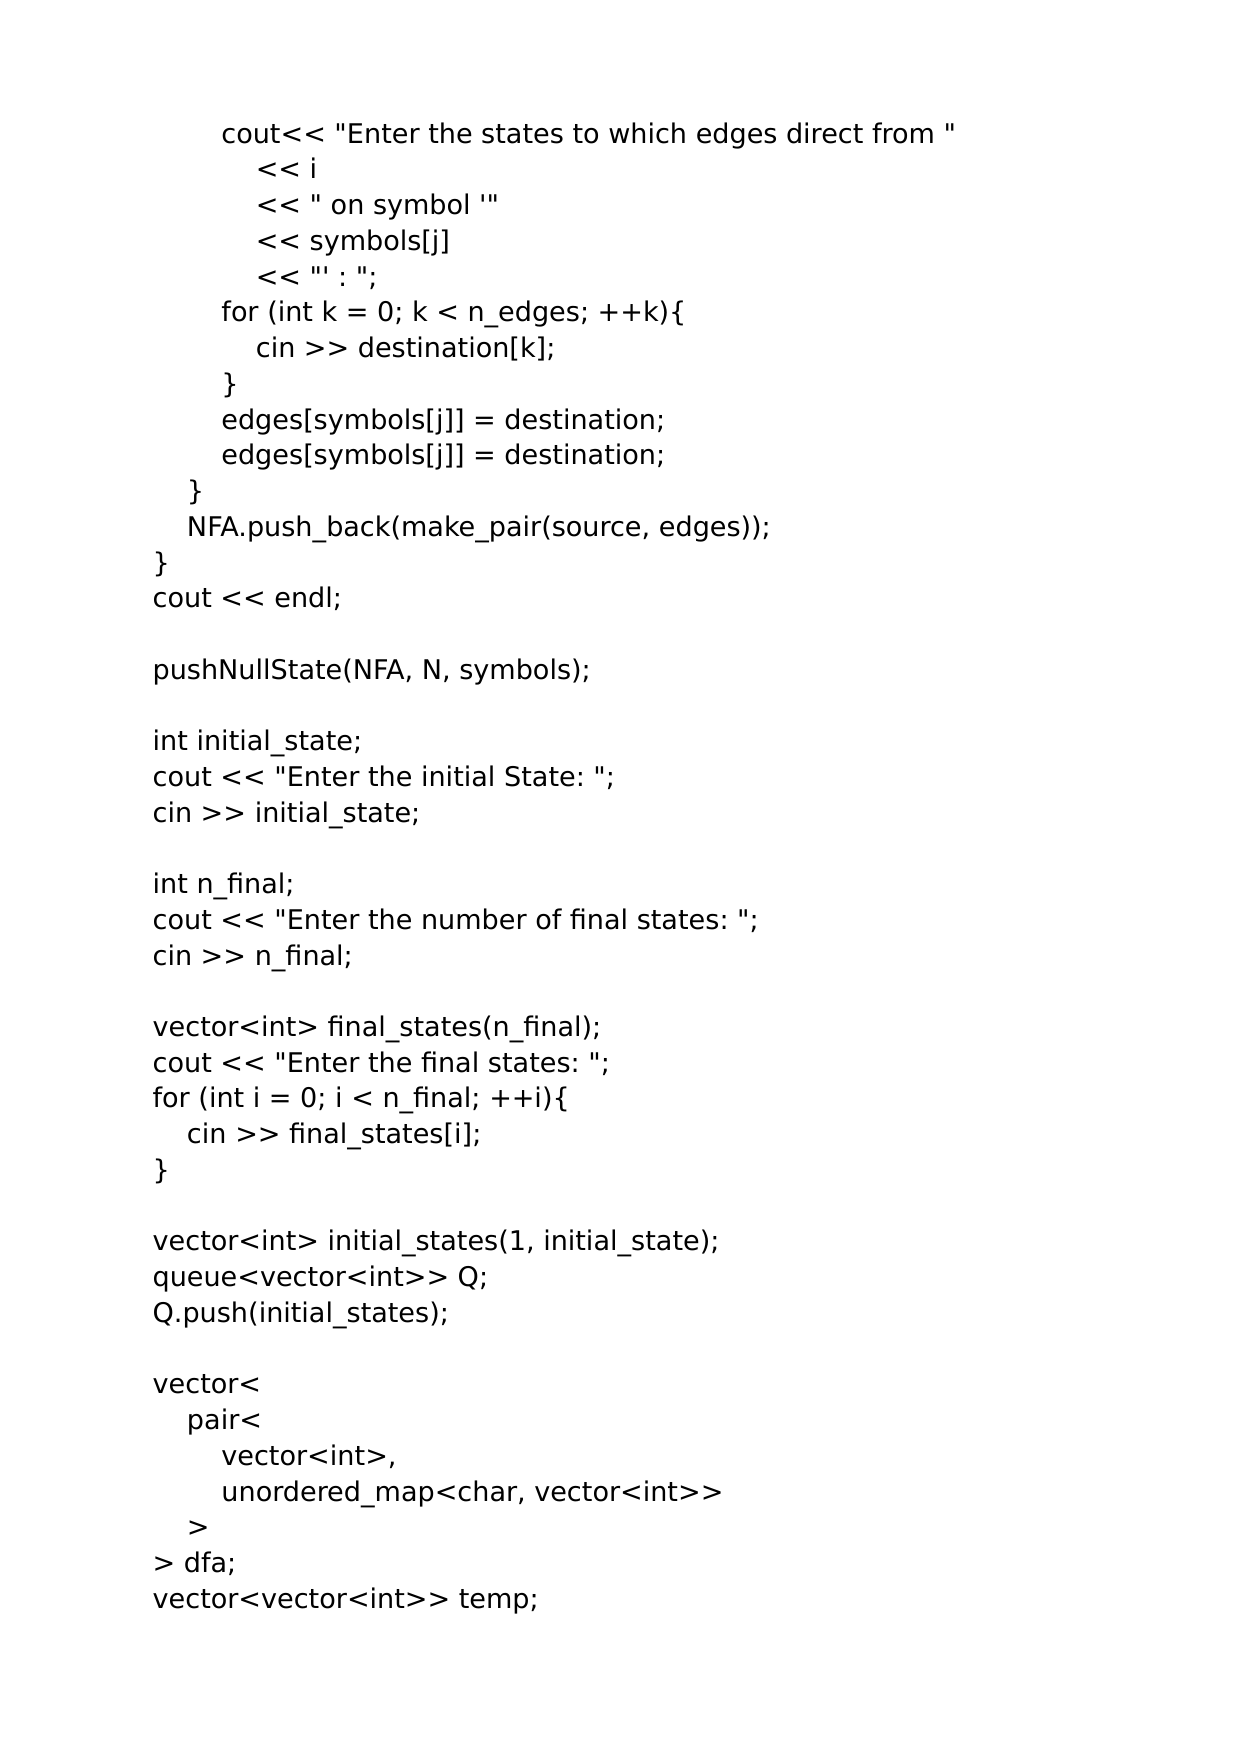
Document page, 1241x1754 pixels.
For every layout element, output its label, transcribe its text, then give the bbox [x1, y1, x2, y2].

text vector< [118, 1369, 1122, 1400]
text cin >> destination[k]; [118, 332, 1122, 364]
text vector<vector<int>> temp; [118, 1583, 1122, 1614]
text cout<< "Enter the states to which edges direct from " [118, 118, 1122, 150]
text NFA.push_back(make_pair(source, edges)); [118, 511, 1122, 543]
text int n_final; [118, 868, 1122, 900]
text queue<vector<int>> Q; [118, 1261, 1122, 1293]
text vector<int> final_states(n_final); [118, 1011, 1122, 1043]
text vector<int> initial_states(1, initial_state); [118, 1226, 1122, 1257]
text edges[symbols[j]] = destination; [118, 404, 1122, 436]
text } [118, 1154, 1122, 1186]
text cout << "Enter the final states: "; [118, 1047, 1122, 1079]
text } [118, 368, 1122, 400]
text cout << "Enter the initial State: "; [118, 761, 1122, 793]
text > [118, 1512, 1122, 1543]
text << " on symbol '" [118, 189, 1122, 221]
text pushNullState(NFA, N, symbols); [118, 654, 1122, 686]
text for (int k = 0; k < n_edges; ++k){ [118, 297, 1122, 328]
text edges[symbols[j]] = destination; [118, 440, 1122, 471]
text cin >> n_final; [118, 940, 1122, 971]
text } [118, 475, 1122, 507]
text cin >> initial_state; [118, 797, 1122, 828]
text Q.push(initial_states); [118, 1297, 1122, 1329]
text << symbols[j] [118, 225, 1122, 257]
text << i [118, 154, 1122, 185]
text cin >> final_states[i]; [118, 1118, 1122, 1150]
text } [118, 547, 1122, 578]
text int initial_state; [118, 726, 1122, 757]
text for (int i = 0; i < n_final; ++i){ [118, 1083, 1122, 1114]
text cout << "Enter the number of final states: "; [118, 904, 1122, 936]
text pair< [118, 1404, 1122, 1436]
text unordered_map<char, vector<int>> [118, 1476, 1122, 1507]
text << "' : "; [118, 261, 1122, 293]
text cout << endl; [118, 583, 1122, 614]
text vector<int>, [118, 1440, 1122, 1472]
text > dfa; [118, 1547, 1122, 1579]
